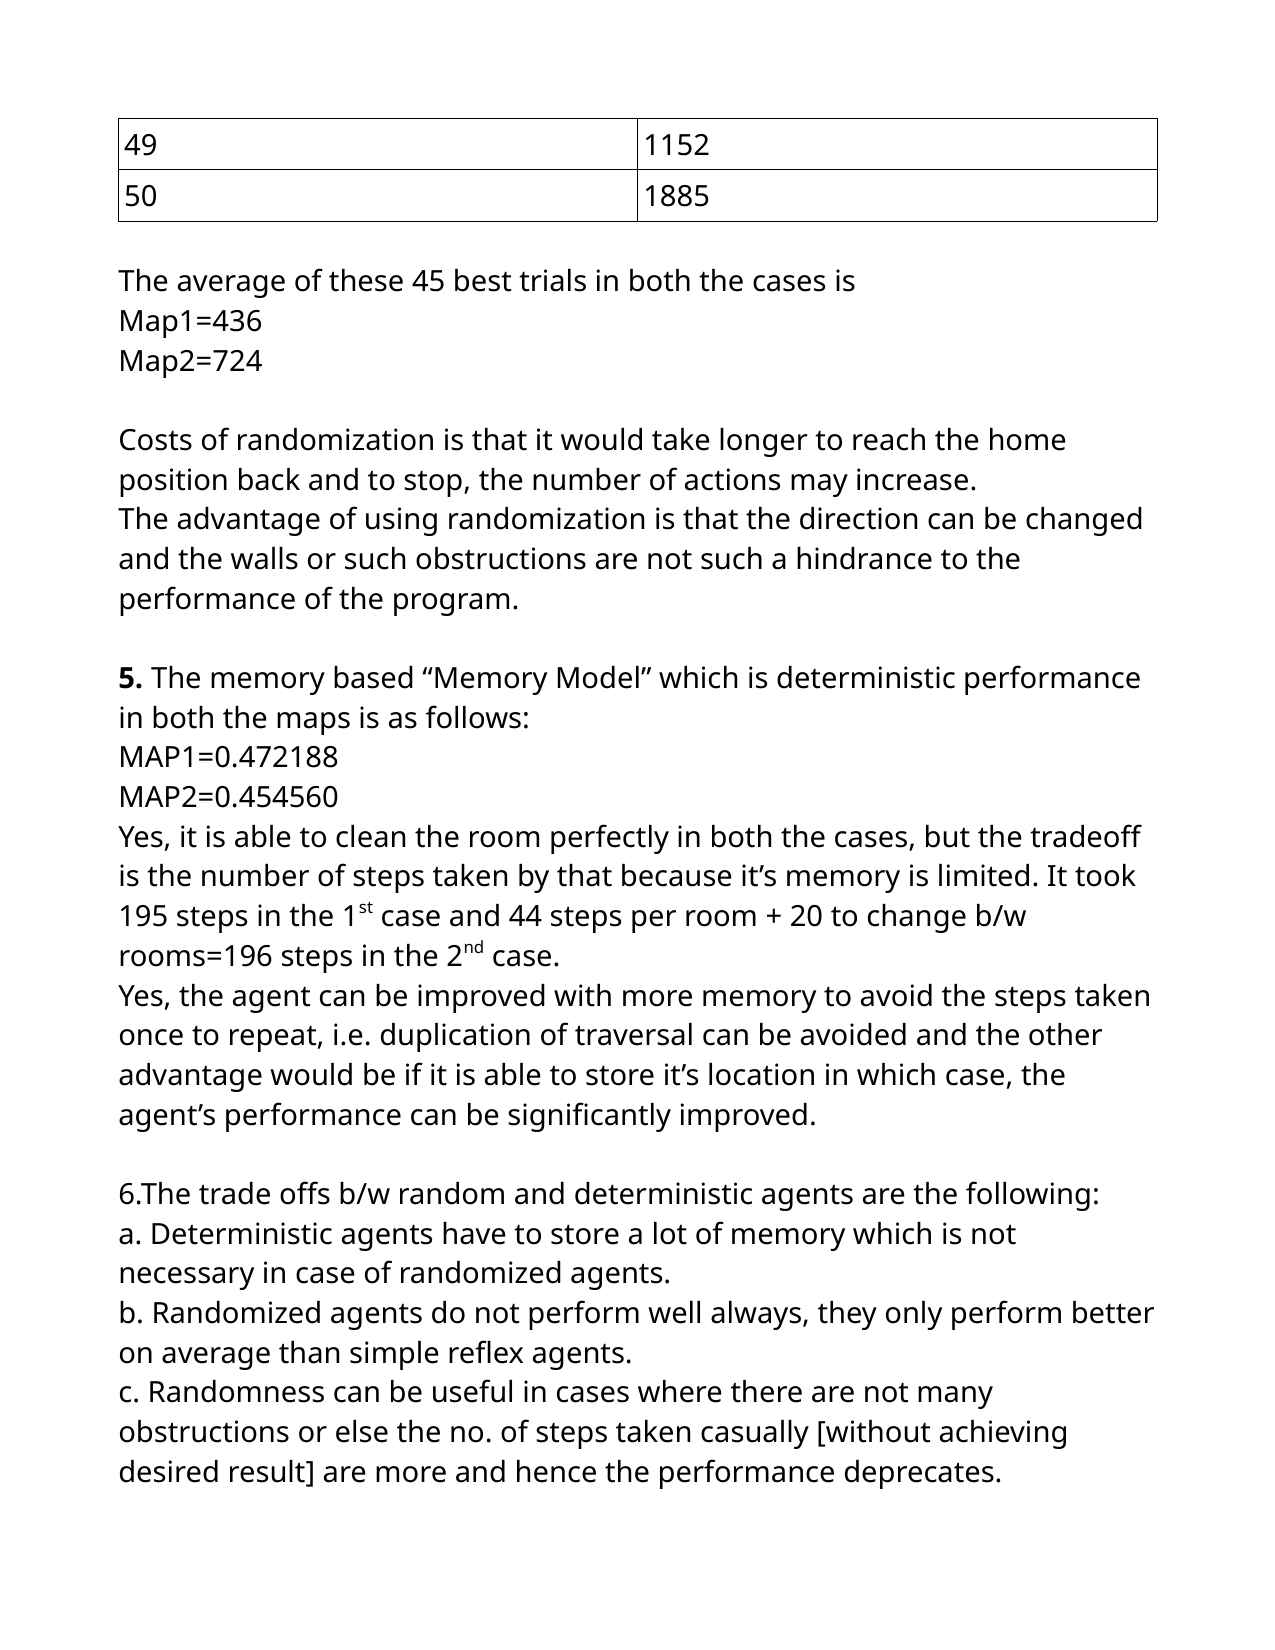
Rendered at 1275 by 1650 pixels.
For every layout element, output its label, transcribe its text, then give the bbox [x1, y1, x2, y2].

table_cell 1152 [638, 119, 1157, 169]
text Map1=436 [118, 300, 1157, 340]
table_cell 50 [119, 170, 637, 221]
table_cell 49 [119, 119, 637, 169]
text 5. The memory based “Memory Model” which is deterministic performance in both the maps is as follows: [118, 657, 1157, 737]
table_cell 1885 [638, 170, 1157, 221]
text b. Randomized agents do not perform well always, they only perform better on average than simple reflex agents. [118, 1292, 1157, 1372]
text Costs of randomization is that it would take longer to reach the home position back and to stop, the number of actions may increase. [118, 419, 1157, 498]
text c. Randomness can be useful in cases where there are not many obstructions or else the no. of steps taken casually [without achieving desired result] are more and hence the performance deprecates. [118, 1372, 1157, 1491]
text 6.The trade offs b/w random and deterministic agents are the following: [118, 1173, 1157, 1213]
text Yes, it is able to clean the room perfectly in both the cases, but the tradeoff is the number of steps taken by that because it’s memory is limited. It took 195 steps in the 1st case and 44 steps per room + 20 to change b/w rooms=196 steps in the 2nd case. [118, 816, 1157, 975]
text Map2=724 [118, 340, 1157, 379]
text The advantage of using randomization is that the direction can be changed and the walls or such obstructions are not such a hindrance to the performance of the program. [118, 498, 1157, 618]
text MAP2=0.454560 [118, 776, 1157, 816]
text The average of these 45 best trials in both the cases is [118, 260, 1157, 300]
text MAP1=0.472188 [118, 737, 1157, 776]
text a. Deterministic agents have to store a lot of memory which is not necessary in case of randomized agents. [118, 1213, 1157, 1292]
text Yes, the agent can be improved with more memory to avoid the steps taken once to repeat, i.e. duplication of traversal can be avoided and the other advantage would be if it is able to store it’s location in which case, the agent’s performance can be significantly improved. [118, 975, 1157, 1133]
